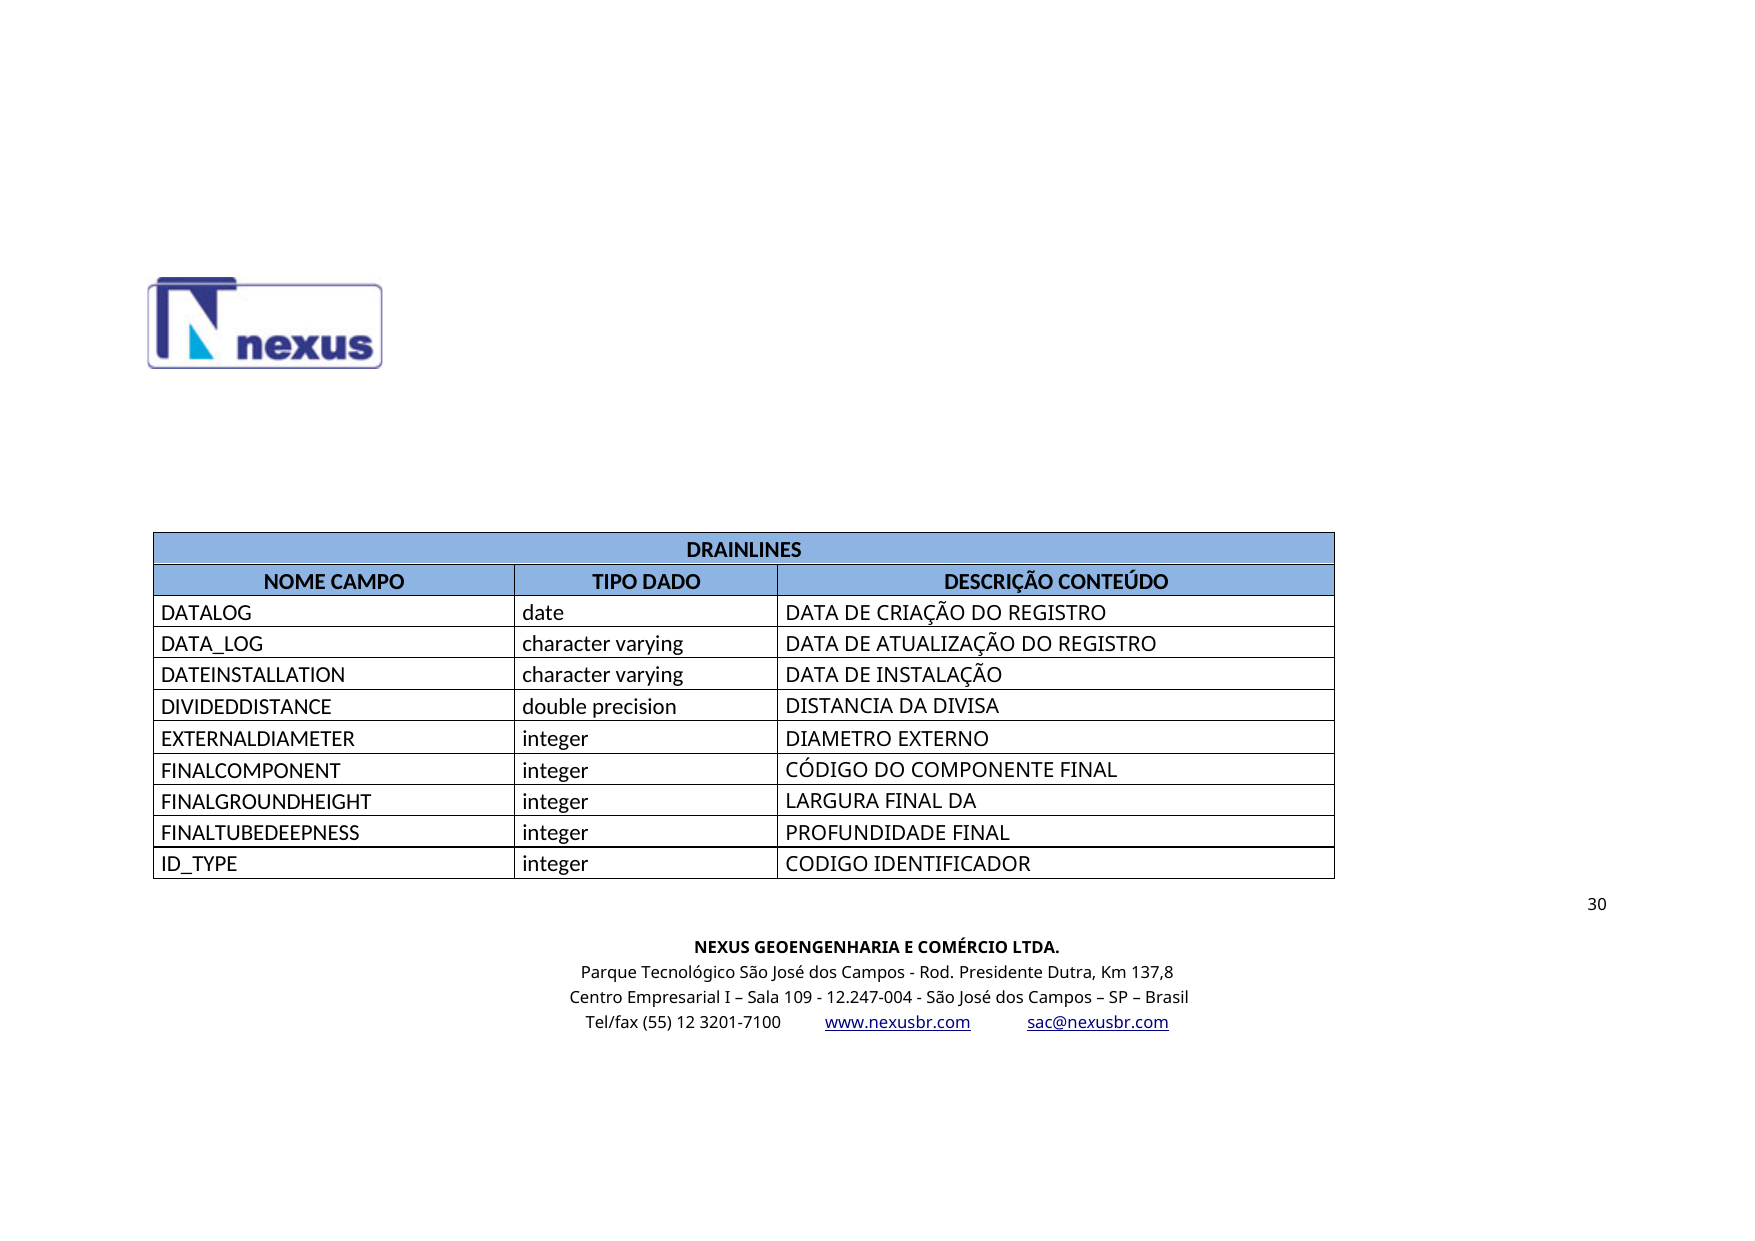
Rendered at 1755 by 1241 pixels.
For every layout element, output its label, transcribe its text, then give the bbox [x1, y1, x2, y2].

table_cell integer [515, 754, 777, 784]
table_cell integer [515, 785, 777, 815]
table_cell DATA DE CRIAÇÃO DO REGISTRO [778, 596, 1334, 626]
table_cell DATEINSTALLATION [154, 658, 514, 688]
table_header DRAINLINES [154, 533, 1334, 563]
table_cell DIAMETRO EXTERNO [778, 721, 1334, 753]
table_cell character varying [515, 627, 777, 657]
table_cell integer [515, 816, 777, 846]
table_cell PROFUNDIDADE FINAL [778, 816, 1334, 846]
table_cell DATA_LOG [154, 627, 514, 657]
table_cell DATALOG [154, 596, 514, 626]
table_cell DATA DE INSTALAÇÃO [778, 658, 1334, 688]
table_cell ID_TYPE [154, 848, 514, 878]
table_cell DISTANCIA DA DIVISA [778, 690, 1334, 720]
table_cell FINALGROUNDHEIGHT [154, 785, 514, 815]
table_cell EXTERNALDIAMETER [154, 721, 514, 753]
table_cell character varying [515, 658, 777, 688]
table_cell DESCRIÇÃO CONTEÚDO [778, 565, 1334, 595]
table_cell NOME CAMPO [154, 565, 514, 595]
table_cell FINALCOMPONENT [154, 754, 514, 784]
table_cell date [515, 596, 777, 626]
table_cell FINALTUBEDEEPNESS [154, 816, 514, 846]
table_cell LARGURA FINAL DA [778, 785, 1334, 815]
table_cell CODIGO IDENTIFICADOR [778, 848, 1334, 878]
table_cell DATA DE ATUALIZAÇÃO DO REGISTRO [778, 627, 1334, 657]
table_cell double precision [515, 690, 777, 720]
table_cell CÓDIGO DO COMPONENTE FINAL [778, 754, 1334, 784]
table_cell TIPO DADO [515, 565, 777, 595]
table_cell integer [515, 721, 777, 753]
table_cell DIVIDEDDISTANCE [154, 690, 514, 720]
table_cell integer [515, 848, 777, 878]
